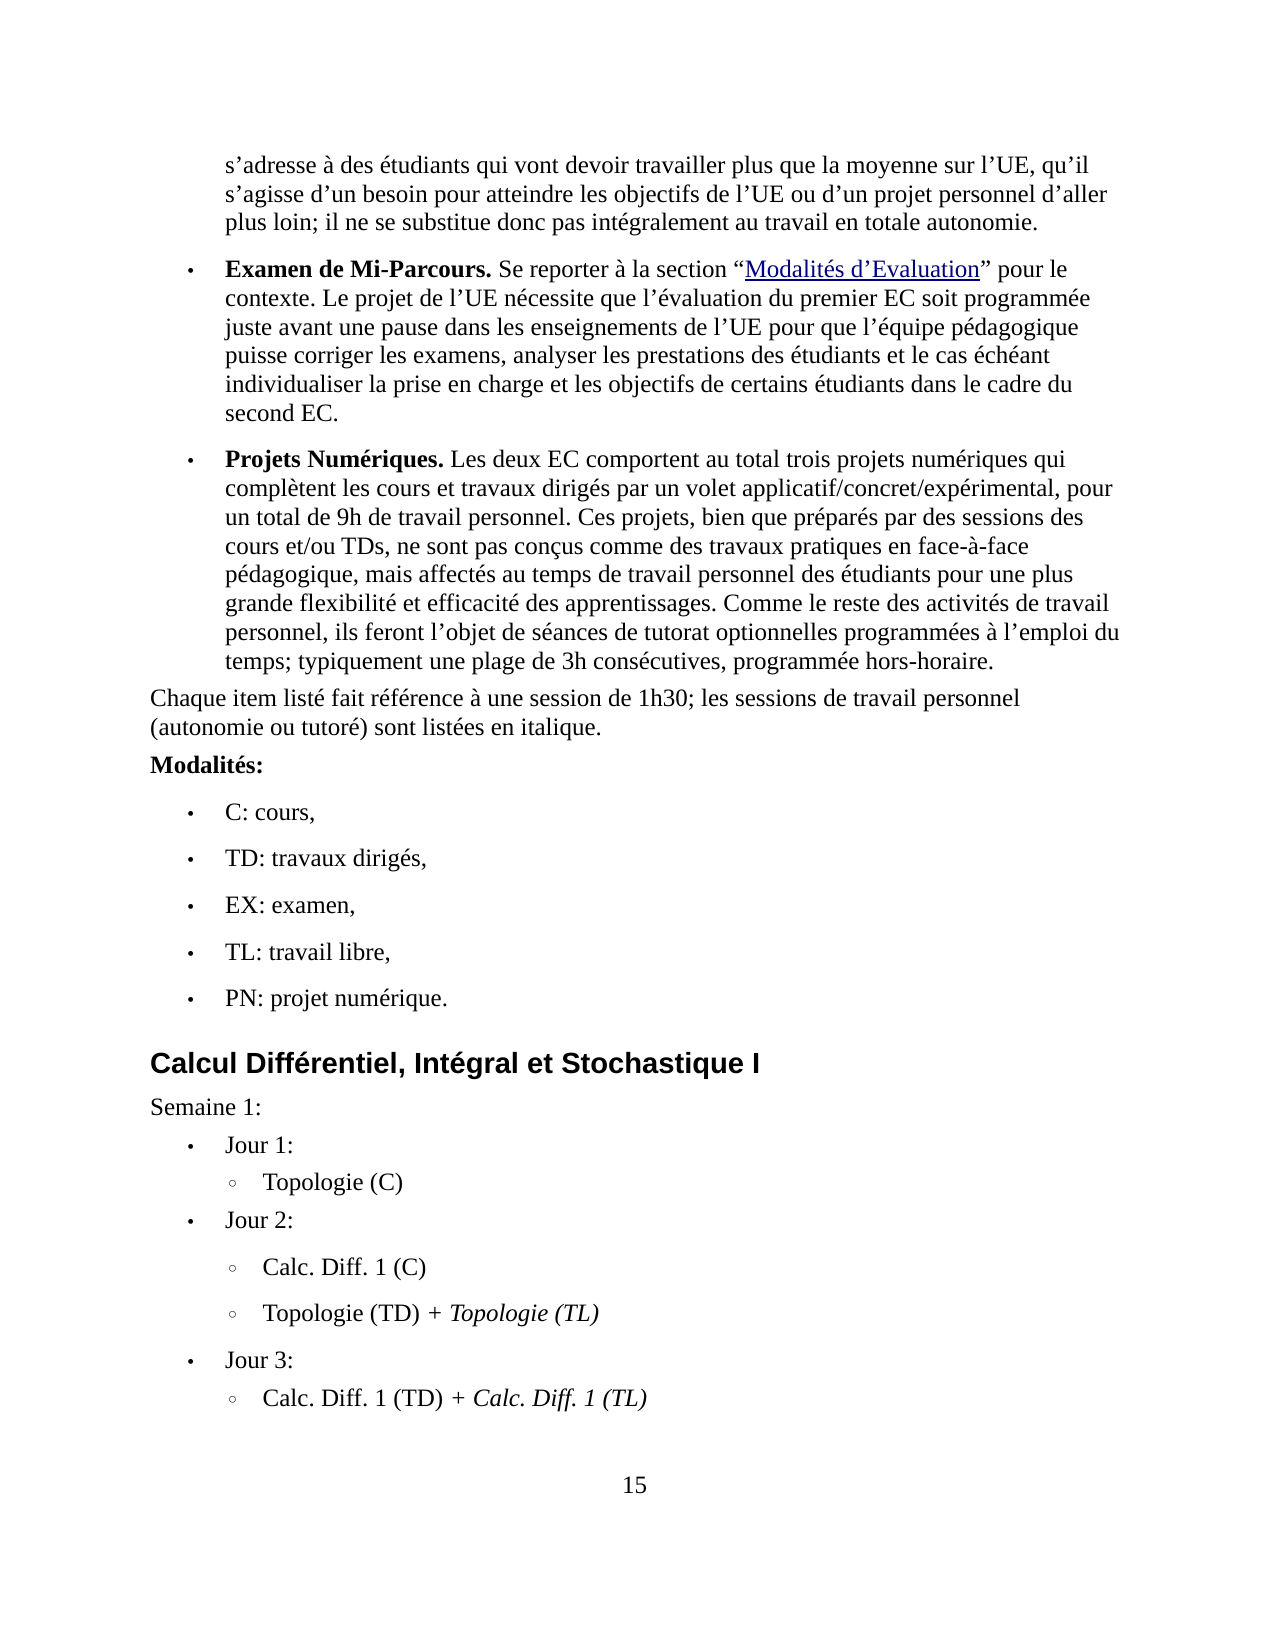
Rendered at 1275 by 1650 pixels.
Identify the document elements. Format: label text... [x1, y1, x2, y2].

list Jour 1: [187, 1130, 1125, 1158]
list Topologie (TD) + Topologie (TL) [225, 1298, 1125, 1327]
list Topologie (C) [225, 1167, 1125, 1196]
list Jour 3: [187, 1345, 1125, 1374]
list Examen de Mi-Parcours. Se reporter à la section “Modalités d’Evaluation” pour le contexte. Le projet de l’UE nécessite que l’évaluation du premier EC soit programmée juste avant une pause dans les enseignements de l’UE pour que l’équipe pédagogique puisse corriger les examens, analyser les prestations des étudiants et le cas échéant individualiser la prise en charge et les objectifs de certains étudiants dans le cadre du second EC. [187, 254, 1125, 427]
list TL: travail libre, [187, 937, 1125, 965]
list Projets Numériques. Les deux EC comportent au total trois projets numériques qui complètent les cours et travaux dirigés par un volet applicatif/concret/expérimental, pour un total de 9h de travail personnel. Ces projets, bien que préparés par des sessions des cours et/ou TDs, ne sont pas conçus comme des travaux pratiques en face-à-face pédagogique, mais affectés au temps de travail personnel des étudiants pour une plus grande flexibilité et efficacité des apprentissages. Comme le reste des activités de travail personnel, ils feront l’objet de séances de tutorat optionnelles programmées à l’emploi du temps; typiquement une plage de 3h consécutives, programmée hors-horaire. [187, 444, 1125, 674]
list Calc. Diff. 1 (C) [225, 1252, 1125, 1281]
list TD: travaux dirigés, [187, 843, 1125, 872]
list PN: projet numérique. [187, 983, 1125, 1012]
list EX: examen, [187, 890, 1125, 919]
text Modalités: [150, 750, 1125, 779]
list C: cours, [187, 797, 1125, 825]
subtitle Calcul Différentiel, Intégral et Stochastique I [150, 1046, 1125, 1079]
list Calc. Diff. 1 (TD) + Calc. Diff. 1 (TL) [225, 1383, 1125, 1412]
text Chaque item listé fait référence à une session de 1h30; les sessions de travail personnel (autonomie ou tutoré) sont listées en italique. [150, 683, 1125, 741]
list s’adresse à des étudiants qui vont devoir travailler plus que la moyenne sur l’UE, qu’il s’agisse d’un besoin pour atteindre les objectifs de l’UE ou d’un projet personnel d’aller plus loin; il ne se substitue donc pas intégralement au travail en totale autonomie. [187, 150, 1125, 236]
text Semaine 1: [150, 1092, 1125, 1121]
list Jour 2: [187, 1205, 1125, 1234]
